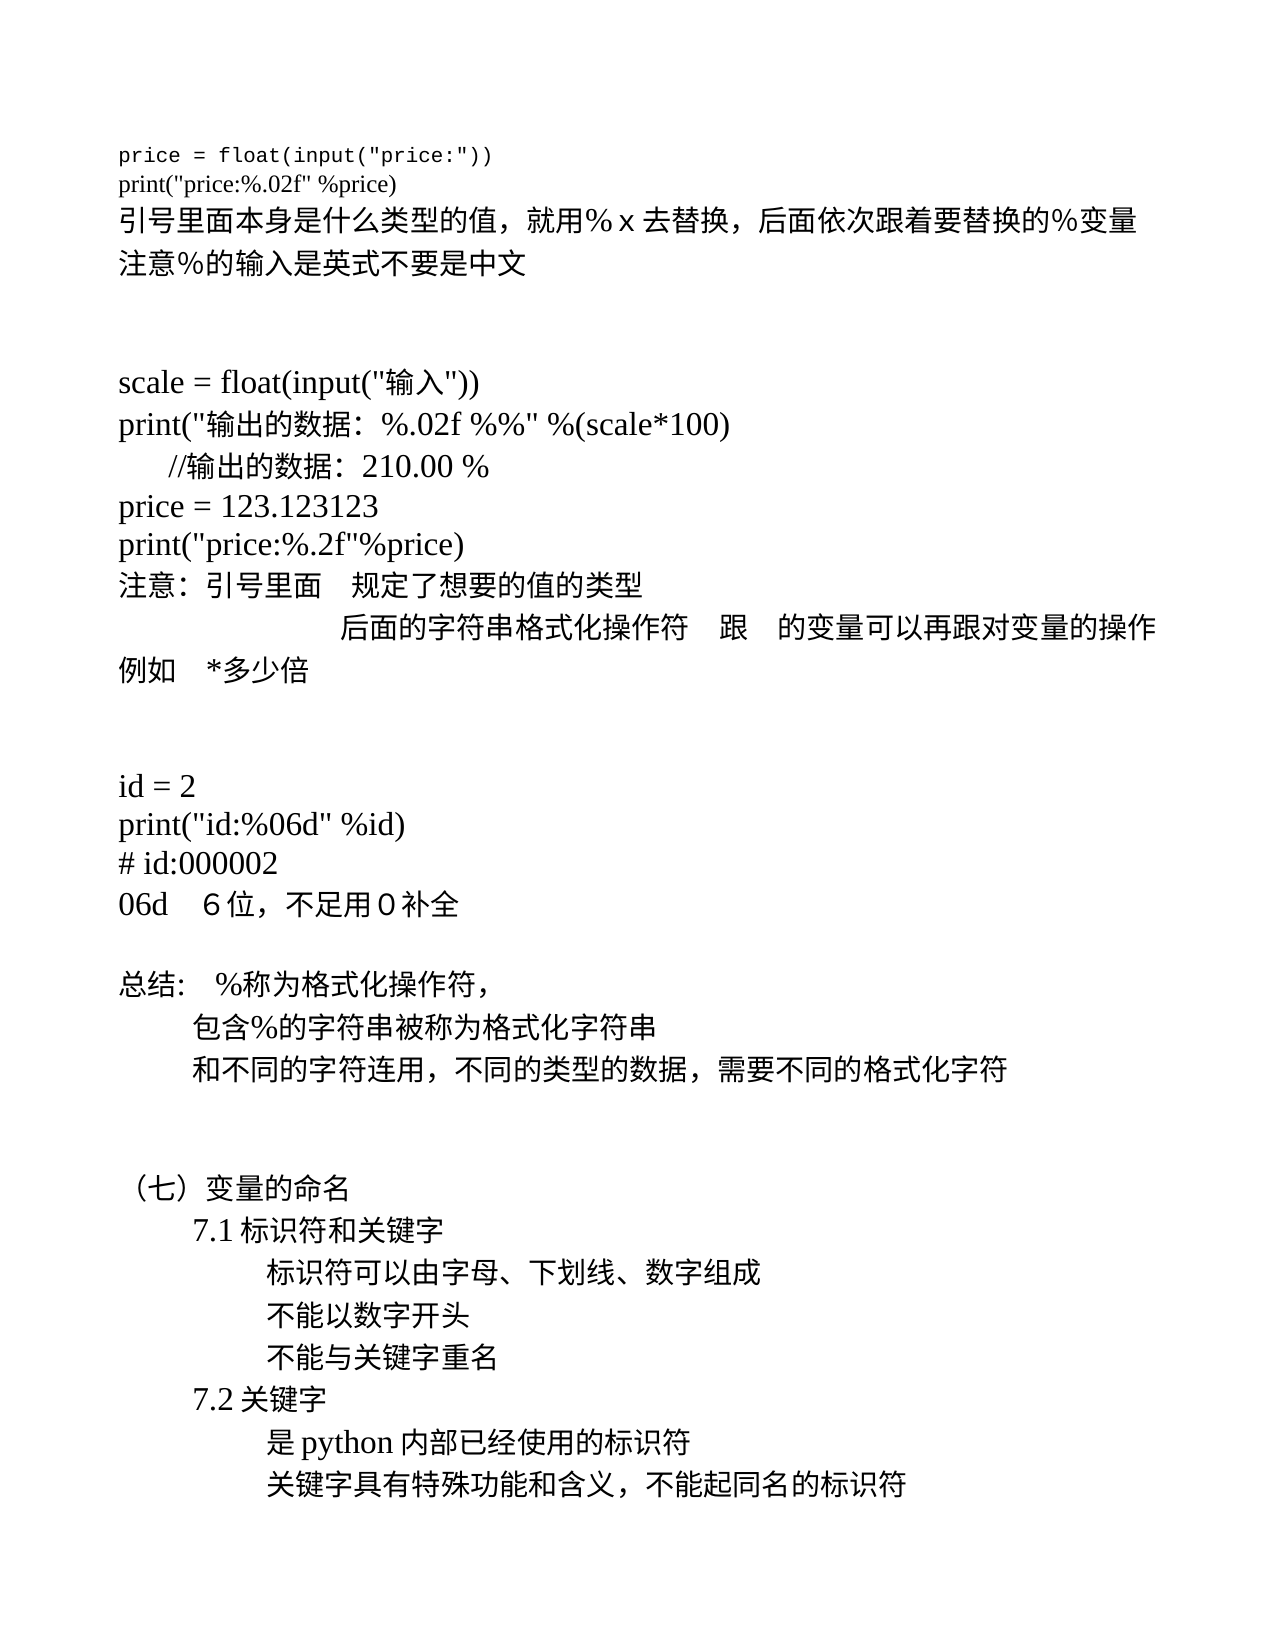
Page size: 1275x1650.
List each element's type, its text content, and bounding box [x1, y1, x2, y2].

text price = 123.123123 [118, 486, 1157, 524]
text id = 2 [118, 766, 1157, 804]
text print("输出的数据：%.02f %%" %(scale*100) [118, 401, 1157, 444]
text 7.1标识符和关键字 [118, 1208, 1157, 1250]
text 注意％的输入是英式不要是中文 [118, 240, 1157, 282]
text scale = float(input("输入")) [118, 359, 1157, 401]
text 包含%的字符串被称为格式化字符串 [118, 1004, 1157, 1046]
text 总结: %称为格式化操作符， [118, 962, 1157, 1004]
text print("price:%.2f"%price) [118, 524, 1157, 563]
text print("price:%.02f" %price) [118, 169, 1157, 198]
text 是python内部已经使用的标识符 [118, 1419, 1157, 1461]
text 和不同的字符连用，不同的类型的数据，需要不同的格式化字符 [118, 1046, 1157, 1089]
text 后面的字符串格式化操作符 跟 的变量可以再跟对变量的操作 例如 *多少倍 [118, 605, 1157, 689]
text 不能与关键字重名 [118, 1334, 1157, 1377]
text 7.2关键字 [118, 1377, 1157, 1419]
text 不能以数字开头 [118, 1292, 1157, 1334]
text 标识符可以由字母、下划线、数字组成 [118, 1250, 1157, 1292]
text # id:000002 [118, 843, 1157, 881]
text （七）变量的命名 [118, 1165, 1157, 1208]
text 引号里面本身是什么类型的值，就用%ｘ去替换，后面依次跟着要替换的％变量 [118, 198, 1157, 240]
text //输出的数据：210.00 % [118, 444, 1157, 486]
text 06d ６位，不足用０补全 [118, 881, 1157, 923]
text 关键字具有特殊功能和含义，不能起同名的标识符 [118, 1461, 1157, 1504]
text 注意：引号里面 规定了想要的值的类型 [118, 563, 1157, 605]
text price = float(input("price:")) [118, 146, 1157, 169]
text print("id:%06d" %id) [118, 804, 1157, 843]
